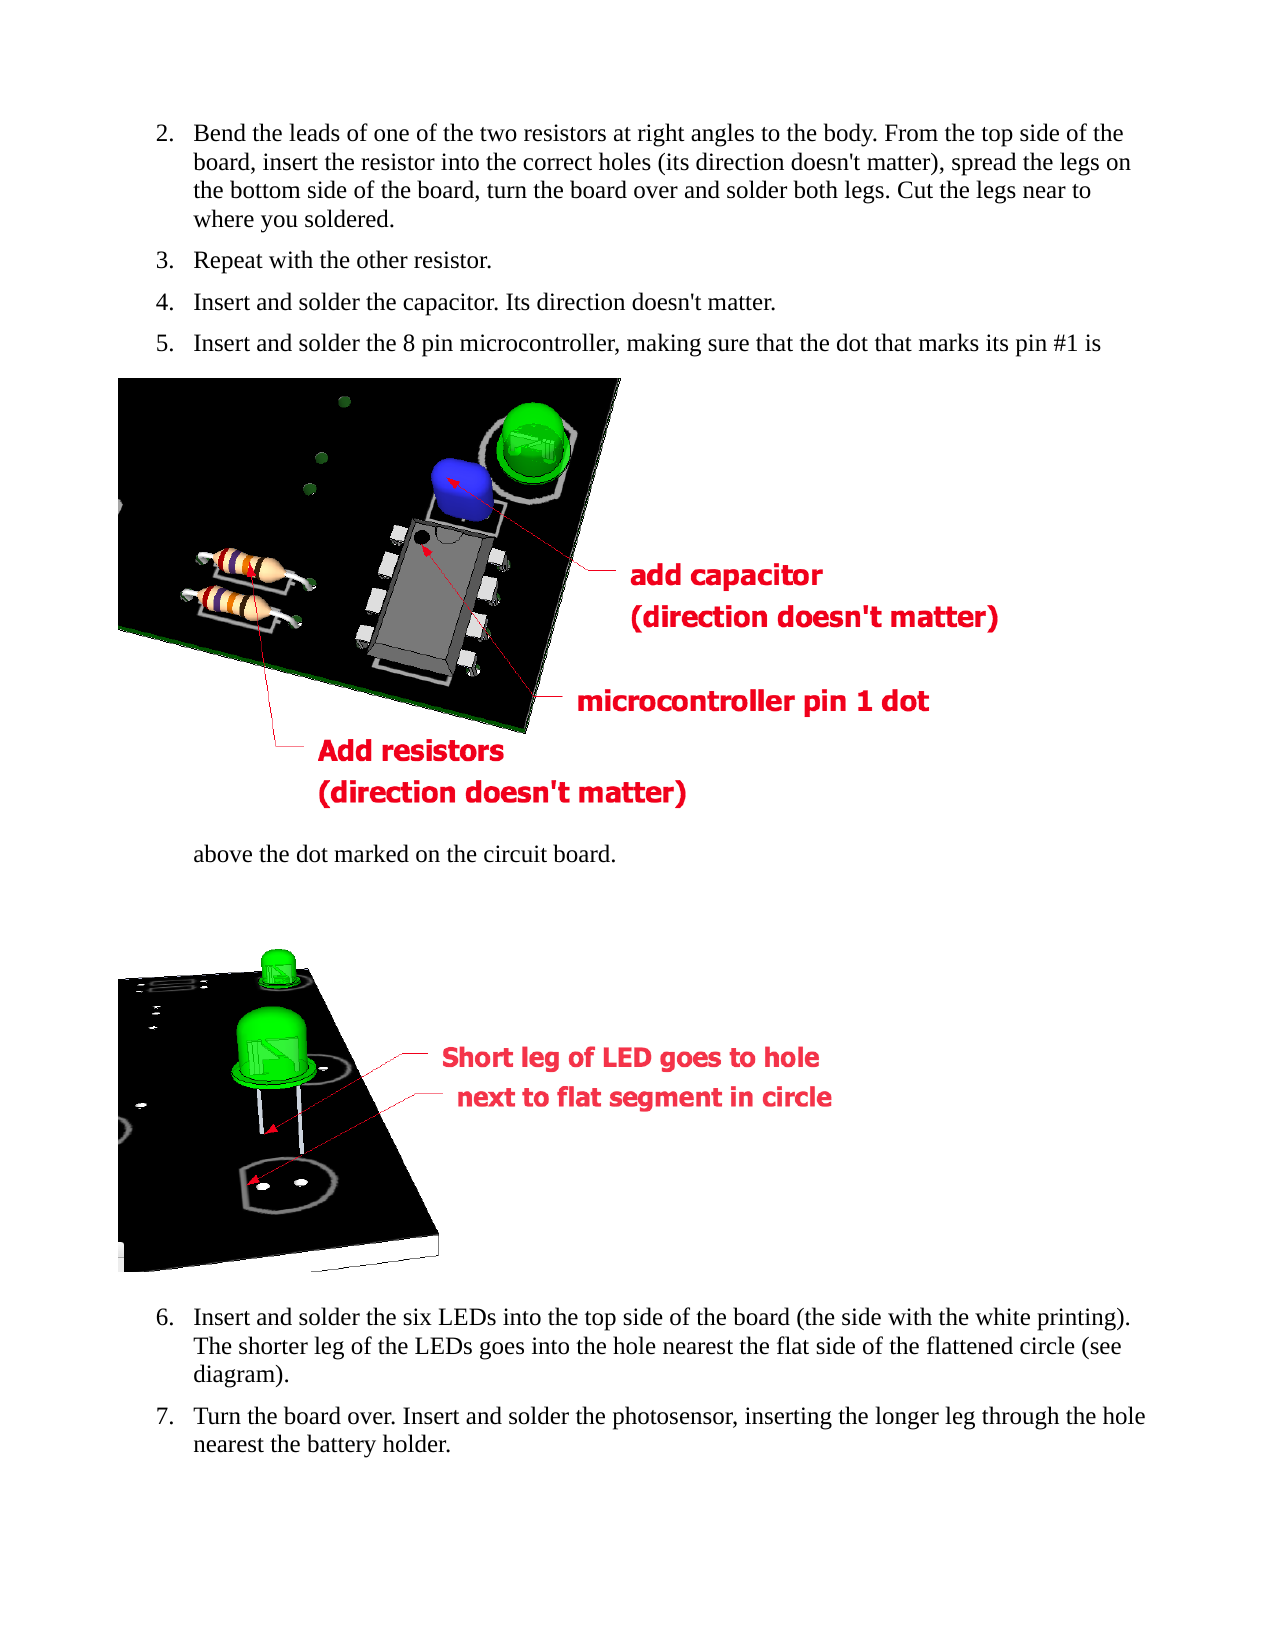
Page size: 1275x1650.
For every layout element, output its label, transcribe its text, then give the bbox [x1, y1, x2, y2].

list Insert and solder the capacitor. Its direction doesn't matter. [156, 287, 1157, 316]
list Insert and solder the six LEDs into the top side of the board (the side with the white printing). The shorter leg of the LEDs goes into the hole nearest the flat side of the flattened circle (see diagram). [156, 880, 1157, 1388]
list Insert and solder the 8 pin microcontroller, making sure that the dot that marks its pin #1 is above the dot marked on the circuit board. [156, 328, 1157, 867]
list Turn the board over. Insert and solder the photosensor, inserting the longer leg through the hole nearest the battery holder. [156, 1401, 1157, 1458]
picture [118, 907, 842, 1272]
list Repeat with the other resistor. [156, 246, 1157, 274]
list Bend the leads of one of the two resistors at right angles to the body. From the top side of the board, insert the resistor into the correct holes (its direction doesn't matter), spread the legs on the bottom side of the board, turn the board over and solder both legs. Cut the legs near to where you soldered. [156, 118, 1157, 233]
picture [118, 378, 1014, 839]
